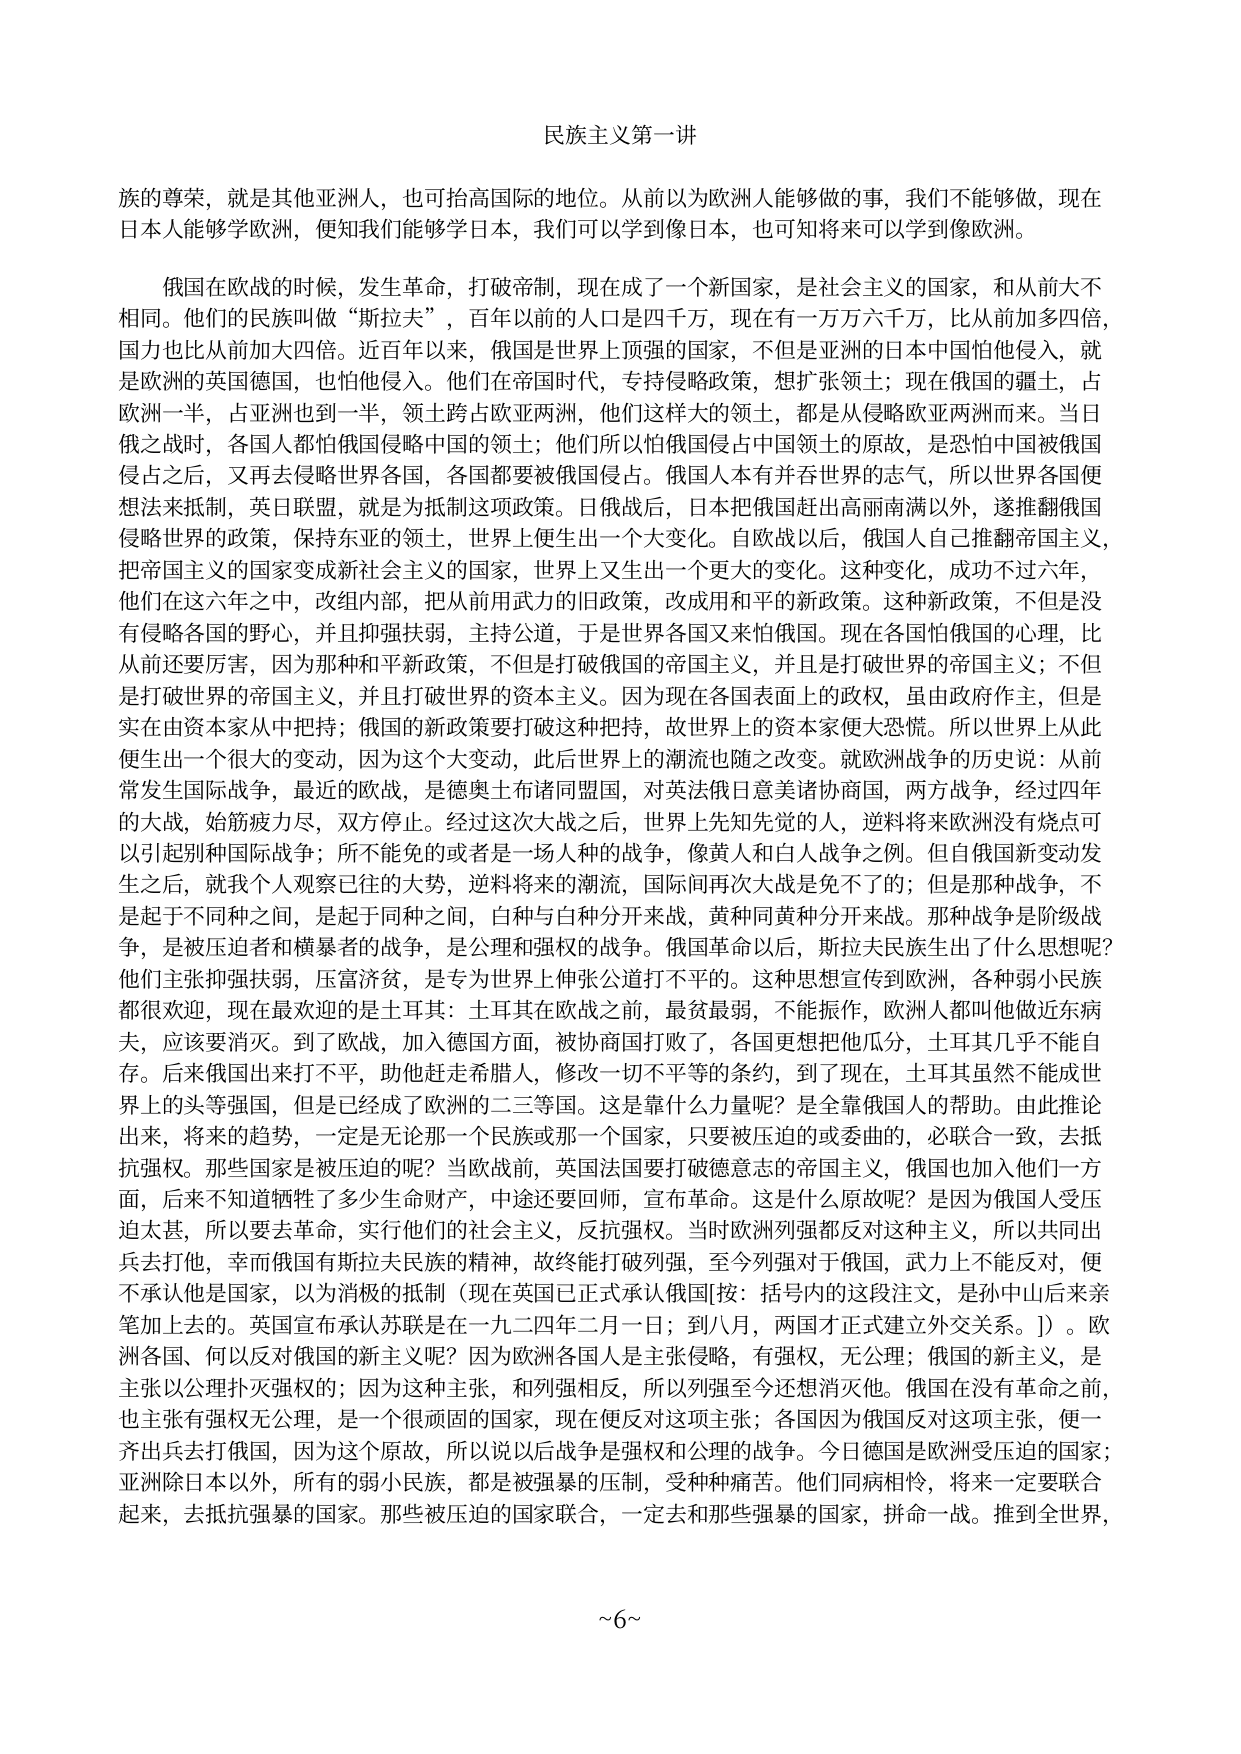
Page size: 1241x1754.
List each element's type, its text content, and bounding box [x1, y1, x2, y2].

text 俄国在欧战的时候，发生革命，打破帝制，现在成了一个新国家，是社会主义的国家，和从前大不相同。他们的民族叫做“斯拉夫”，百年以前的人口是四千万，现在有一万万六千万，比从前加多四倍，国力也比从前加大四倍。近百年以来，俄国是世界上顶强的国家，不但是亚洲的日本中国怕他侵入，就是欧洲的英国德国，也怕他侵入。他们在帝国时代，专持侵略政策，想扩张领土；现在俄国的疆土，占欧洲一半，占亚洲也到一半，领土跨占欧亚两洲，他们这样大的领土，都是从侵略欧亚两洲而来。当日俄之战时，各国人都怕俄国侵略中国的领土；他们所以怕俄国侵占中国领土的原故，是恐怕中国被俄国侵占之后，又再去侵略世界各国，各国都要被俄国侵占。俄国人本有并吞世界的志气，所以世界各国便想法来抵制，英日联盟，就是为抵制这项政策。日俄战后，日本把俄国赶出高丽南满以外，遂推翻俄国侵略世界的政策，保持东亚的领土，世界上便生出一个大变化。自欧战以后，俄国人自己推翻帝国主义，把帝国主义的国家变成新社会主义的国家，世界上又生出一个更大的变化。这种变化，成功不过六年，他们在这六年之中，改组内部，把从前用武力的旧政策，改成用和平的新政策。这种新政策，不但是没有侵略各国的野心，并且抑强扶弱，主持公道，于是世界各国又来怕俄国。现在各国怕俄国的心理，比从前还要厉害，因为那种和平新政策，不但是打破俄国的帝国主义，并且是打破世界的帝国主义；不但是打破世界的帝国主义，并且打破世界的资本主义。因为现在各国表面上的政权，虽由政府作主，但是实在由资本家从中把持；俄国的新政策要打破这种把持，故世界上的资本家便大恐慌。所以世界上从此便生出一个很大的变动，因为这个大变动，此后世界上的潮流也随之改变。就欧洲战争的历史说：从前常发生国际战争，最近的欧战，是德奥土布诸同盟国，对英法俄日意美诸协商国，两方战争，经过四年的大战，始筋疲力尽，双方停止。经过这次大战之后，世界上先知先觉的人，逆料将来欧洲没有烧点可以引起别种国际战争；所不能免的或者是一场人种的战争，像黄人和白人战争之例。但自俄国新变动发生之后，就我个人观察已往的大势，逆料将来的潮流，国际间再次大战是免不了的；但是那种战争，不是起于不同种之间，是起于同种之间，白种与白种分开来战，黄种同黄种分开来战。那种战争是阶级战争，是被压迫者和横暴者的战争，是公理和强权的战争。俄国革命以后，斯拉夫民族生出了什么思想呢？他们主张抑强扶弱，压富济贫，是专为世界上伸张公道打不平的。这种思想宣传到欧洲，各种弱小民族都很欢迎，现在最欢迎的是土耳其：土耳其在欧战之前，最贫最弱，不能振作，欧洲人都叫他做近东病夫，应该要消灭。到了欧战，加入德国方面，被协商国打败了，各国更想把他瓜分，土耳其几乎不能自存。后来俄国出来打不平，助他赶走希腊人，修改一切不平等的条约，到了现在，土耳其虽然不能成世界上的头等强国，但是已经成了欧洲的二三等国。这是靠什么力量呢？是全靠俄国人的帮助。由此推论出来，将来的趋势，一定是无论那一个民族或那一个国家，只要被压迫的或委曲的，必联合一致，去抵抗强权。那些国家是被压迫的呢？当欧战前，英国法国要打破德意志的帝国主义，俄国也加入他们一方面，后来不知道牺牲了多少生命财产，中途还要回师，宣布革命。这是什么原故呢？是因为俄国人受压迫太甚，所以要去革命，实行他们的社会主义，反抗强权。当时欧洲列强都反对这种主义，所以共同出兵去打他，幸而俄国有斯拉夫民族的精神，故终能打破列强，至今列强对于俄国，武力上不能反对，便不承认他是国家，以为消极的抵制（现在英国已正式承认俄国[按：括号内的这段注文，是孙中山后来亲笔加上去的。英国宣布承认苏联是在一九二四年二月一日；到八月，两国才正式建立外交关系。]）。欧洲各国、何以反对俄国的新主义呢？因为欧洲各国人是主张侵略，有强权，无公理；俄国的新主义，是主张以公理扑灭强权的；因为这种主张，和列强相反，所以列强至今还想消灭他。俄国在没有革命之前，也主张有强权无公理，是一个很顽固的国家，现在便反对这项主张；各国因为俄国反对这项主张，便一齐出兵去打俄国，因为这个原故，所以说以后战争是强权和公理的战争。今日德国是欧洲受压迫的国家；亚洲除日本以外，所有的弱小民族，都是被强暴的压制，受种种痛苦。他们同病相怜，将来一定要联合起来，去抵抗强暴的国家。那些被压迫的国家联合，一定去和那些强暴的国家，拼命一战。推到全世界， [118, 270, 1122, 1528]
text 族的尊荣，就是其他亚洲人，也可抬高国际的地位。从前以为欧洲人能够做的事，我们不能够做，现在日本人能够学欧洲，便知我们能够学日本，我们可以学到像日本，也可知将来可以学到像欧洲。 [118, 181, 1122, 244]
